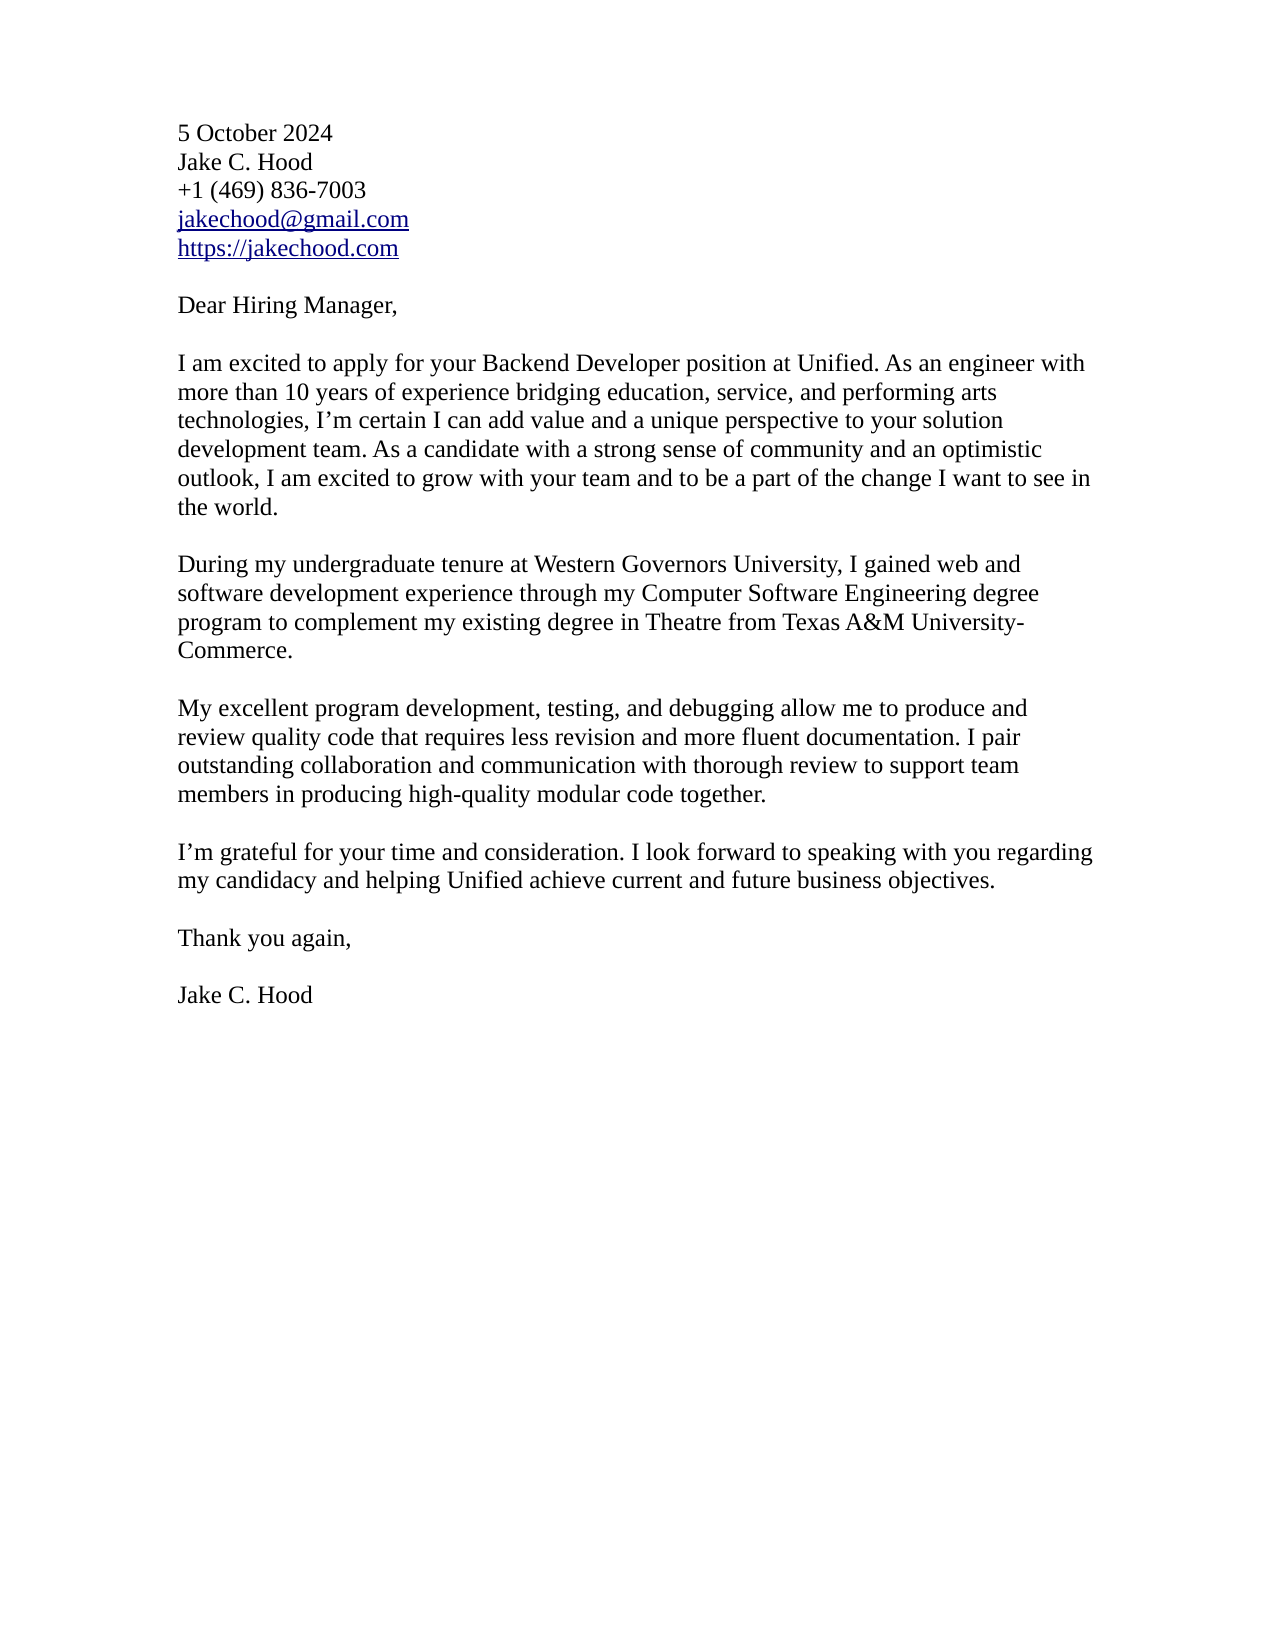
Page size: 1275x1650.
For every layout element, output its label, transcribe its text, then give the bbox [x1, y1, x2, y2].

text 5 October 2024 [177, 118, 1098, 147]
text Dear Hiring Manager, [177, 291, 1098, 319]
text +1 (469) 836-7003 [177, 176, 1098, 204]
text Thank you again, [177, 923, 1098, 952]
text During my undergraduate tenure at Western Governors University, I gained web and software development experience through my Computer Software Engineering degree program to complement my existing degree in Theatre from Texas A&M University-Commerce. [177, 549, 1098, 664]
text I’m grateful for your time and consideration. I look forward to speaking with you regarding my candidacy and helping Unified achieve current and future business objectives. [177, 837, 1098, 894]
text Jake C. Hood [177, 147, 1098, 176]
text Jake C. Hood [177, 981, 1098, 1009]
text https://jakechood.com [177, 233, 1098, 262]
text jakechood@gmail.com [177, 204, 1098, 233]
text My excellent program development, testing, and debugging allow me to produce and review quality code that requires less revision and more fluent documentation. I pair outstanding collaboration and communication with thorough review to support team members in producing high-quality modular code together. [177, 693, 1098, 808]
text I am excited to apply for your Backend Developer position at Unified. As an engineer with more than 10 years of experience bridging education, service, and performing arts technologies, I’m certain I can add value and a unique perspective to your solution development team. As a candidate with a strong sense of community and an optimistic outlook, I am excited to grow with your team and to be a part of the change I want to see in the world. [177, 348, 1098, 521]
